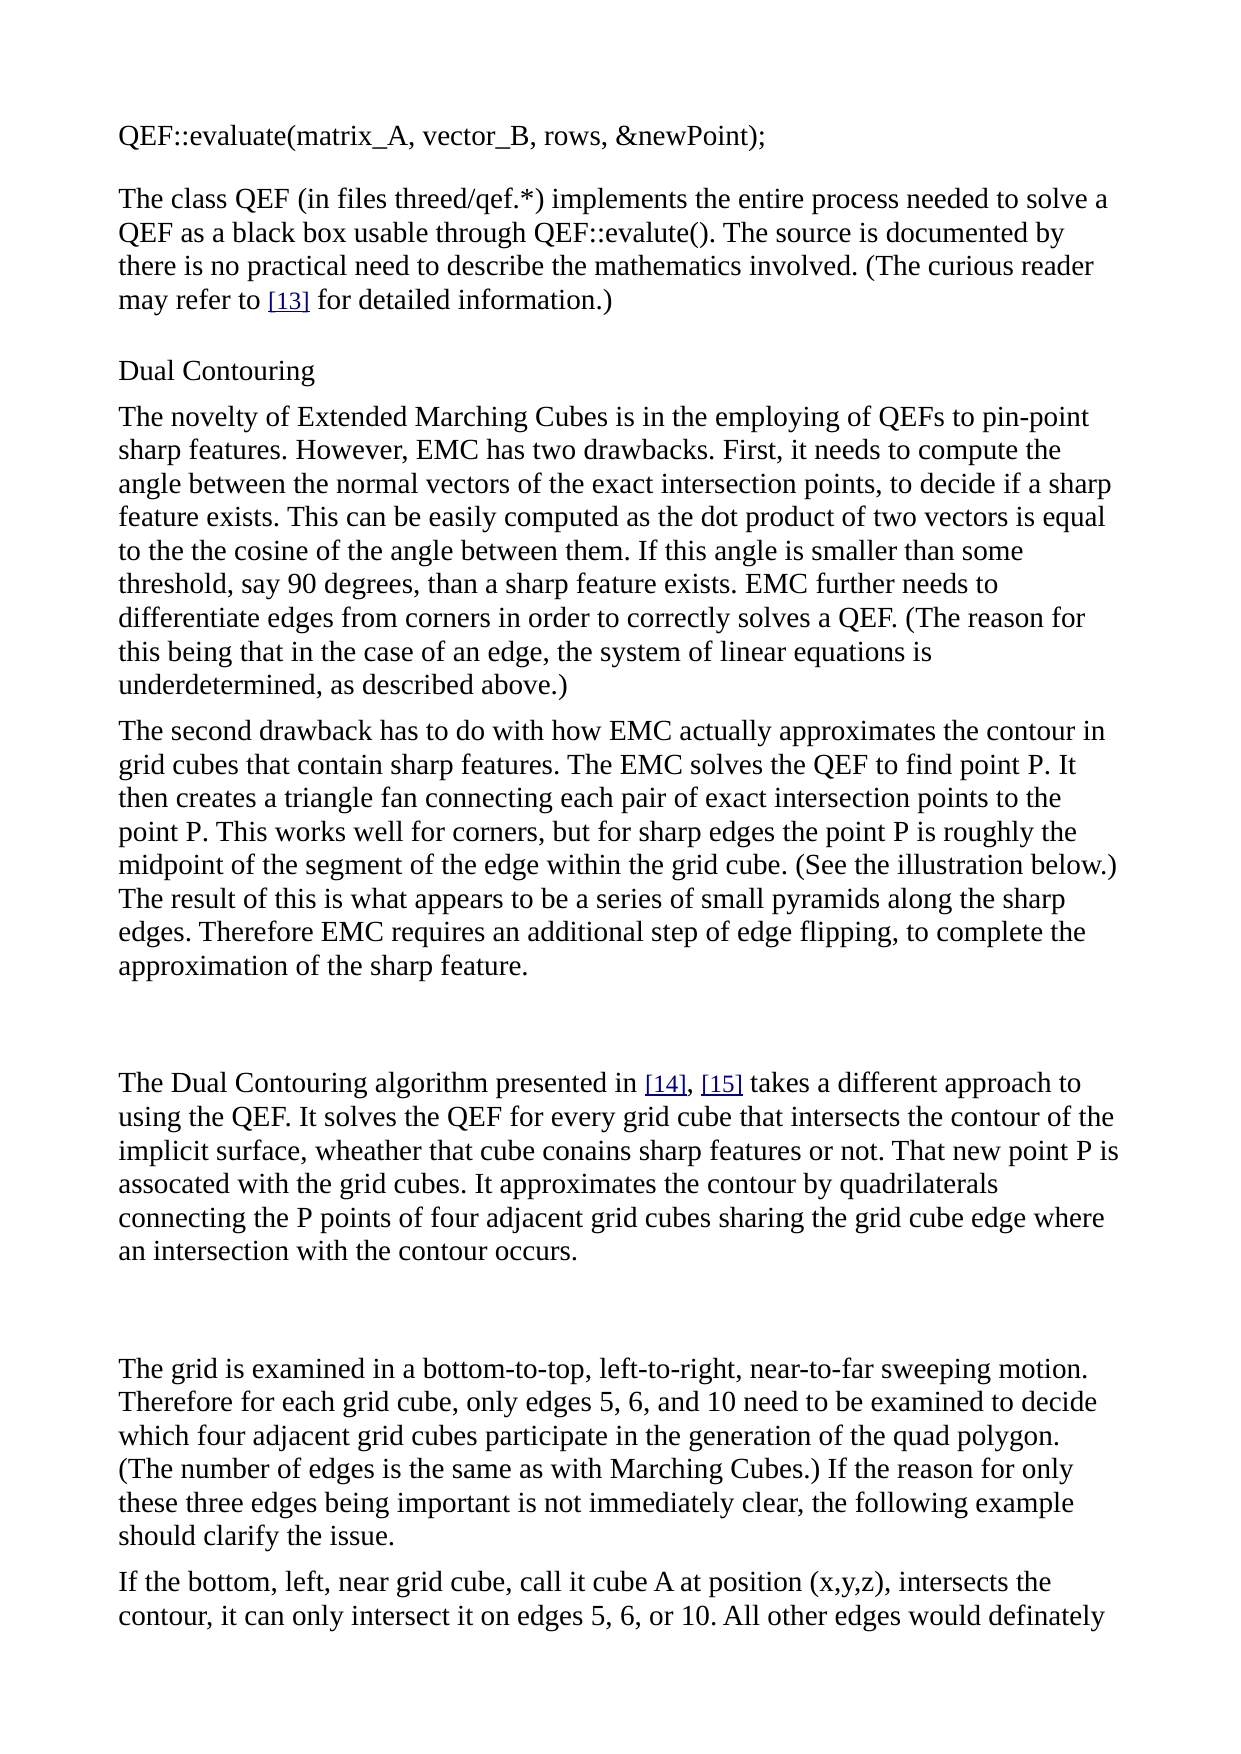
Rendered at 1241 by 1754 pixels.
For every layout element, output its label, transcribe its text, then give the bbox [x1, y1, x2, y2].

text QEF::evaluate(matrix_A, vector_B, rows, &newPoint); [118, 118, 1122, 152]
subtitle Dual Contouring [118, 353, 1122, 386]
text The class QEF (in files threed/qef.*) implements the entire process needed to solve a QEF as a black box usable through QEF::evalute(). The source is documented by there is no practical need to describe the mathematics involved. (The curious reader may refer to [13] for detailed information.) [118, 181, 1122, 315]
text The grid is examined in a bottom-to-top, left-to-right, near-to-far sweeping motion. Therefore for each grid cube, only edges 5, 6, and 10 need to be examined to decide which four adjacent grid cubes participate in the generation of the quad polygon. (The number of edges is the same as with Marching Cubes.) If the reason for only these three edges being important is not immediately clear, the following example should clarify the issue. [118, 1351, 1122, 1552]
text The Dual Contouring algorithm presented in [14], [15] takes a different approach to using the QEF. It solves the QEF for every grid cube that intersects the contour of the implicit surface, wheather that cube conains sharp features or not. That new point P is assocated with the grid cubes. It approximates the contour by quadrilaterals connecting the P points of four adjacent grid cubes sharing the grid cube edge where an intersection with the contour occurs. [118, 1066, 1122, 1267]
text If the bottom, left, near grid cube, call it cube A at position (x,y,z), intersects the contour, it can only intersect it on edges 5, 6, or 10. All other edges would definately [118, 1564, 1122, 1632]
text The novelty of Extended Marching Cubes is in the employing of QEFs to pin-point sharp features. However, EMC has two drawbacks. First, it needs to compute the angle between the normal vectors of the exact intersection points, to decide if a sharp feature exists. This can be easily computed as the dot product of two vectors is equal to the the cosine of the angle between them. If this angle is smaller than some threshold, say 90 degrees, than a sharp feature exists. EMC further needs to differentiate edges from corners in order to correctly solves a QEF. (The reason for this being that in the case of an edge, the system of linear equations is underdetermined, as described above.) [118, 399, 1122, 701]
text The second drawback has to do with how EMC actually approximates the contour in grid cubes that contain sharp features. The EMC solves the QEF to find point P. It then creates a triangle fan connecting each pair of exact intersection points to the point P. This works well for corners, but for sharp edges the point P is roughly the midpoint of the segment of the edge within the grid cube. (See the illustration below.) The result of this is what appears to be a series of small pyramids along the sharp edges. Therefore EMC requires an additional step of edge flipping, to complete the approximation of the sharp feature. [118, 713, 1122, 982]
